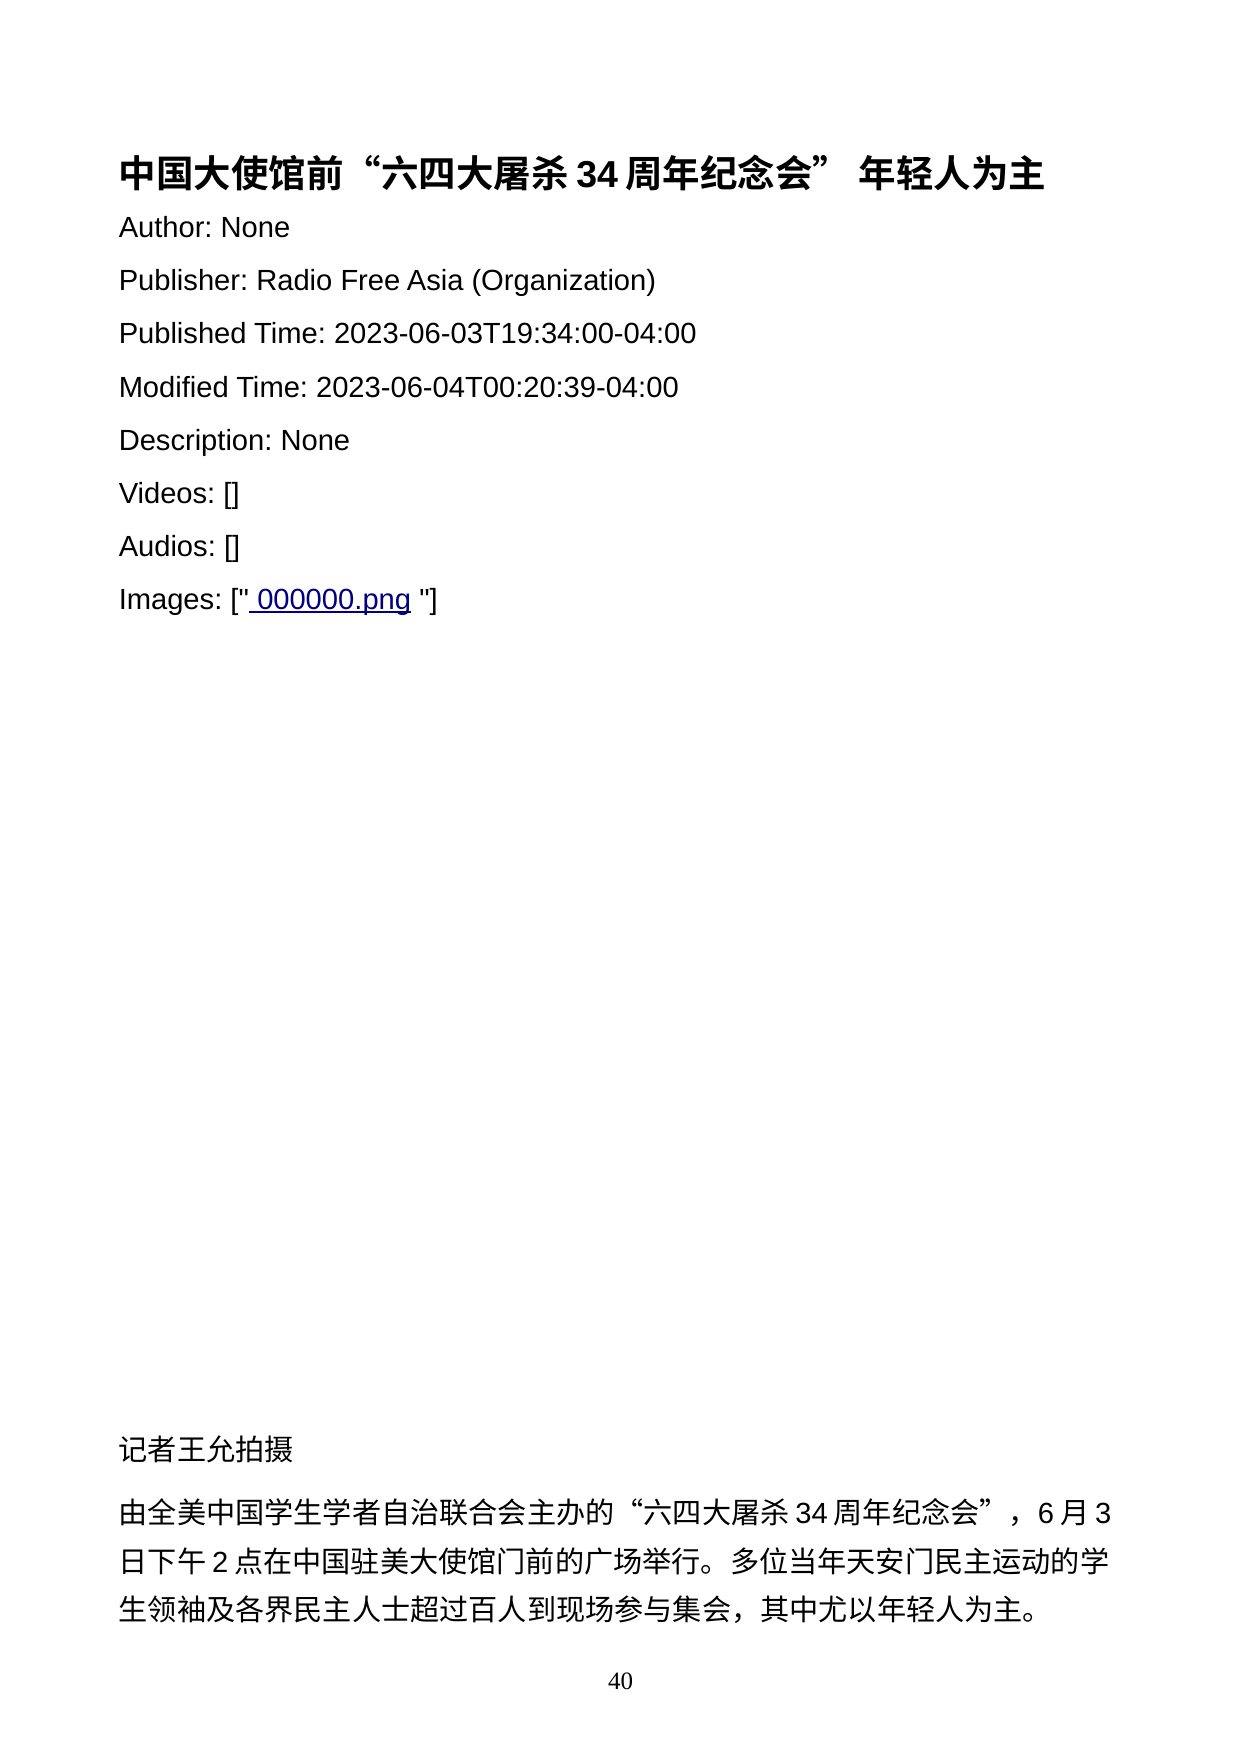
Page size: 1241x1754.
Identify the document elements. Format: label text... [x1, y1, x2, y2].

text Author: None [118, 210, 1122, 244]
text Images: [" 000000.png "] [118, 582, 1122, 616]
subtitle 中国大使馆前“六四大屠杀34周年纪念会” 年轻人为主 [118, 143, 1122, 198]
text Modified Time: 2023-06-04T00:20:39-04:00 [118, 370, 1122, 403]
text 由全美中国学生学者自治联合会主办的“六四大屠杀34周年纪念会”，6月3日下午2点在中国驻美大使馆门前的广场举行。多位当年天安门民主运动的学生领袖及各界民主人士超过百人到现场参与集会，其中尤以年轻人为主。 [118, 1490, 1122, 1629]
text Videos: [] [118, 476, 1122, 509]
text Audios: [] [118, 529, 1122, 563]
text Description: None [118, 423, 1122, 456]
text Published Time: 2023-06-03T19:34:00-04:00 [118, 317, 1122, 350]
text Publisher: Radio Free Asia (Organization) [118, 263, 1122, 297]
text 记者王允拍摄 [118, 635, 1122, 1469]
